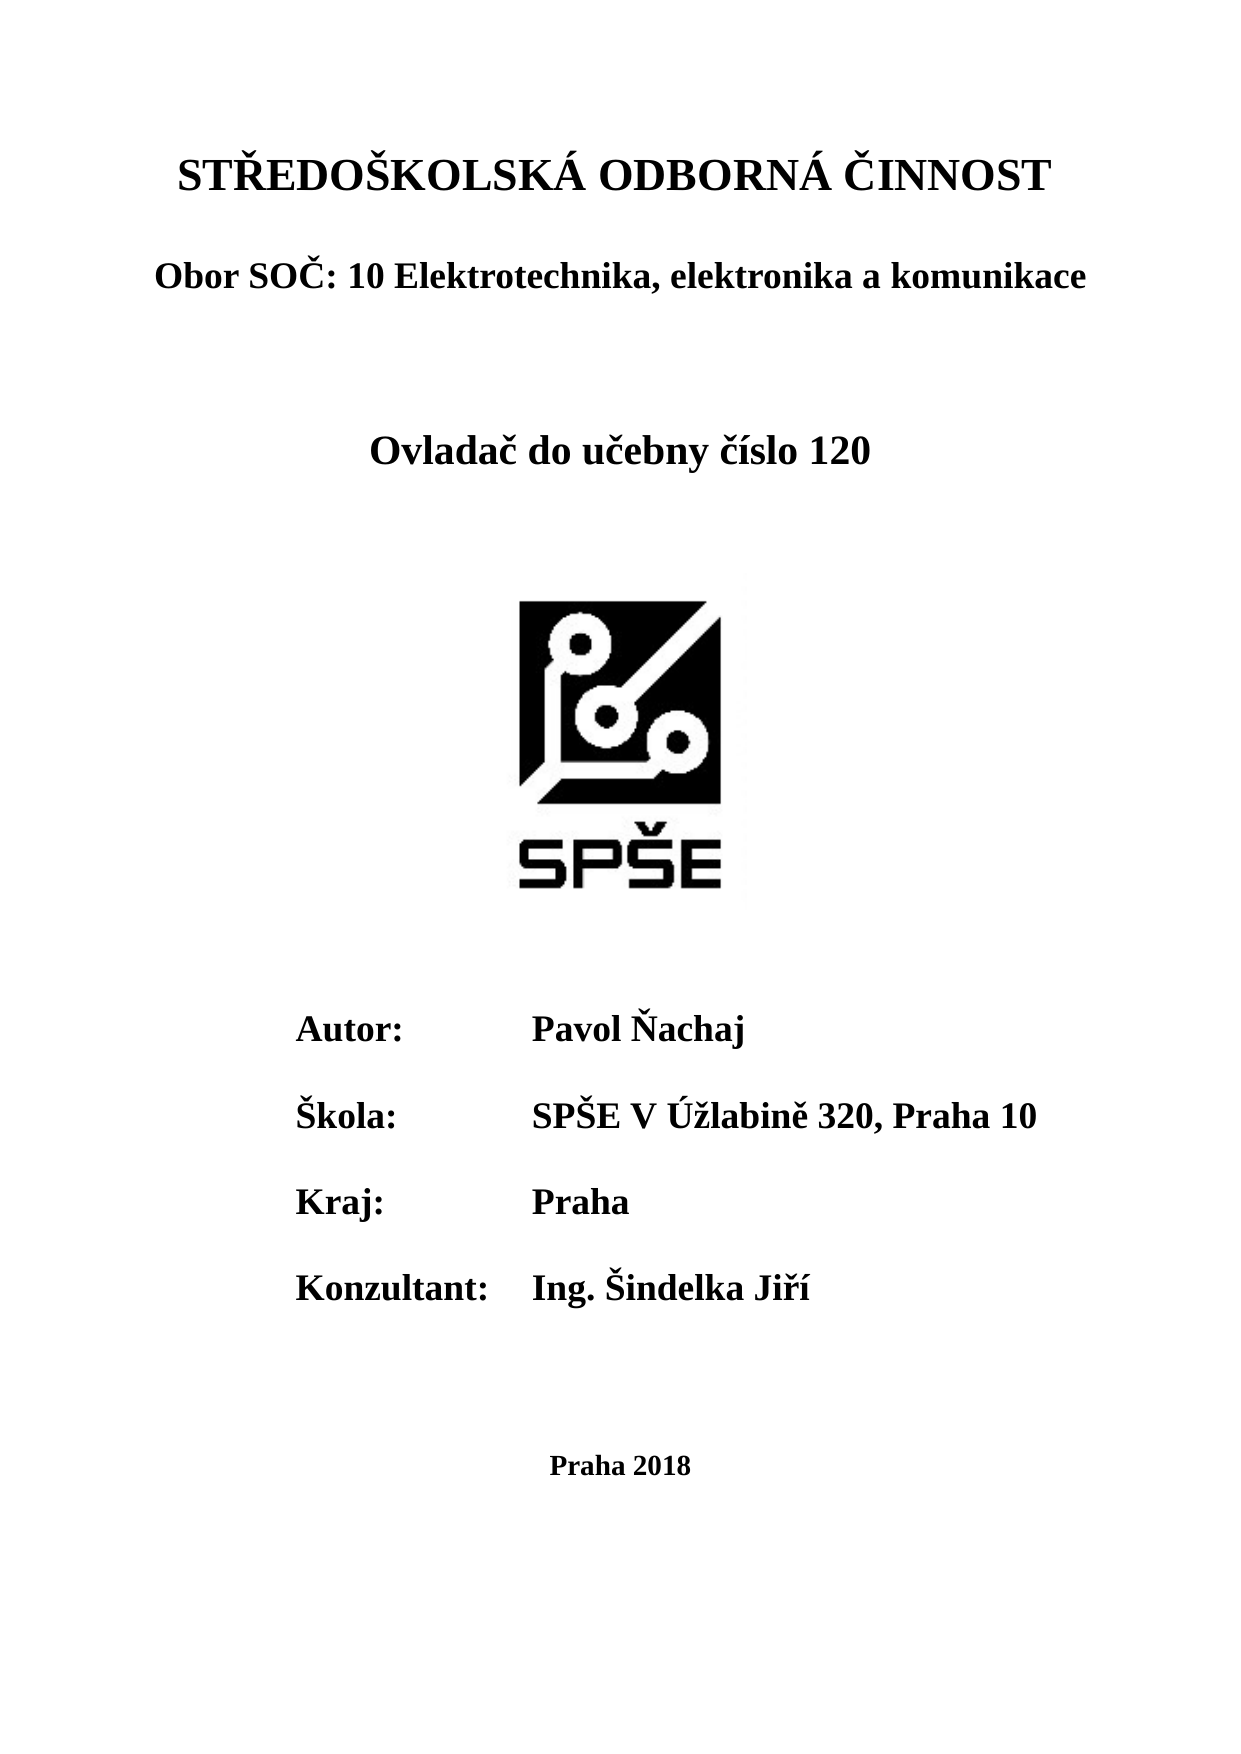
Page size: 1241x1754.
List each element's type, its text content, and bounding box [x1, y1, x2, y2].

picture [493, 573, 748, 910]
text Praha 2018 [148, 1448, 1093, 1481]
text Obor SOČ: 10 Elektrotechnika, elektronika a komunikace [148, 253, 1093, 296]
text Konzultant: Ing. Šindelka Jiří [148, 1266, 1093, 1309]
text Kraj: Praha [148, 1179, 1093, 1222]
text Autor: Pavol Ňachaj [148, 1007, 1093, 1050]
text Ovladač do učebny číslo 120 [148, 426, 1093, 473]
text STŘEDOŠKOLSKÁ ODBORNÁ ČINNOST [148, 148, 1093, 200]
text Škola: SPŠE V Úžlabině 320, Praha 10 [148, 1093, 1093, 1136]
